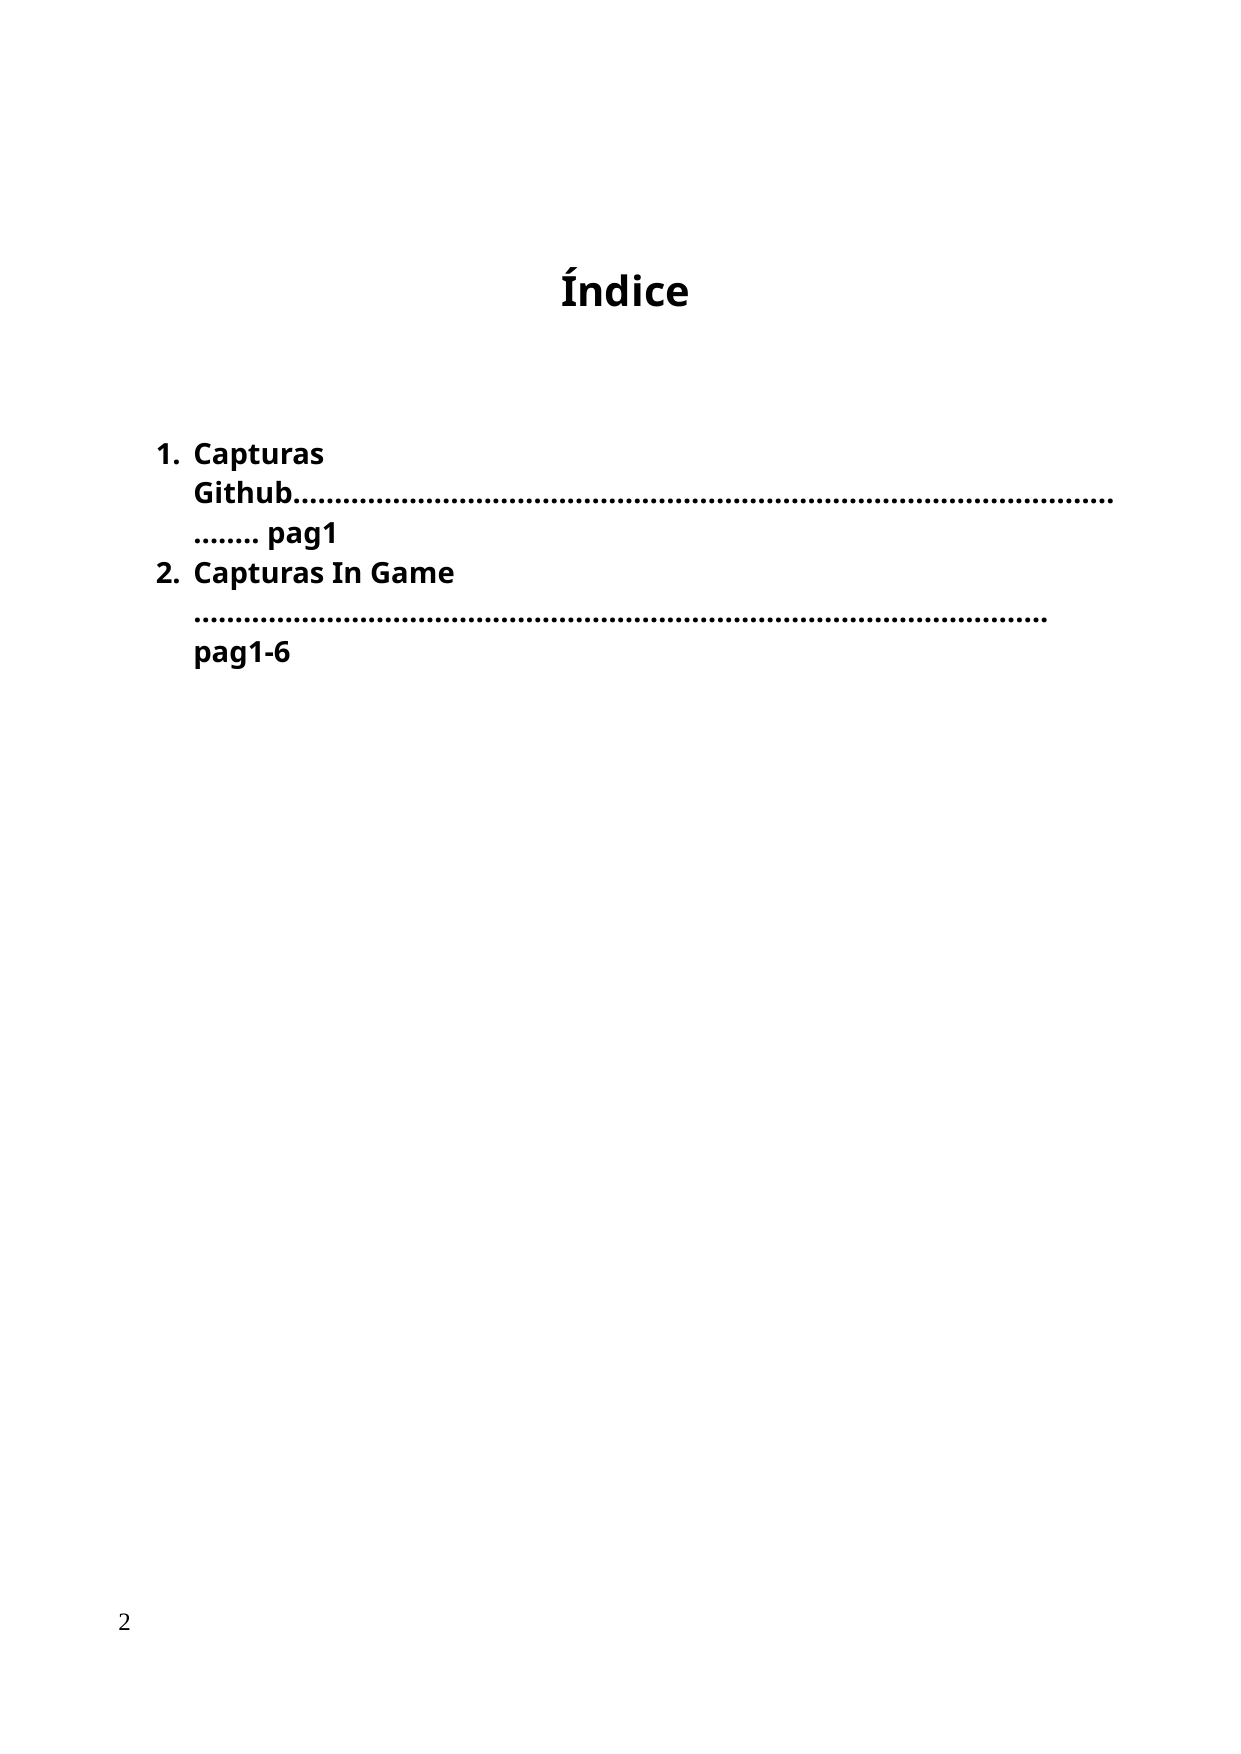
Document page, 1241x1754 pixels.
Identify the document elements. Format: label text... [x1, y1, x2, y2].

list Capturas In Game …………………………………………………………………………………………. pag1-6 [156, 552, 1122, 671]
text Índice [118, 262, 1122, 319]
list Capturas Github…………………………………………………………………………………………….. pag1 [156, 433, 1122, 552]
